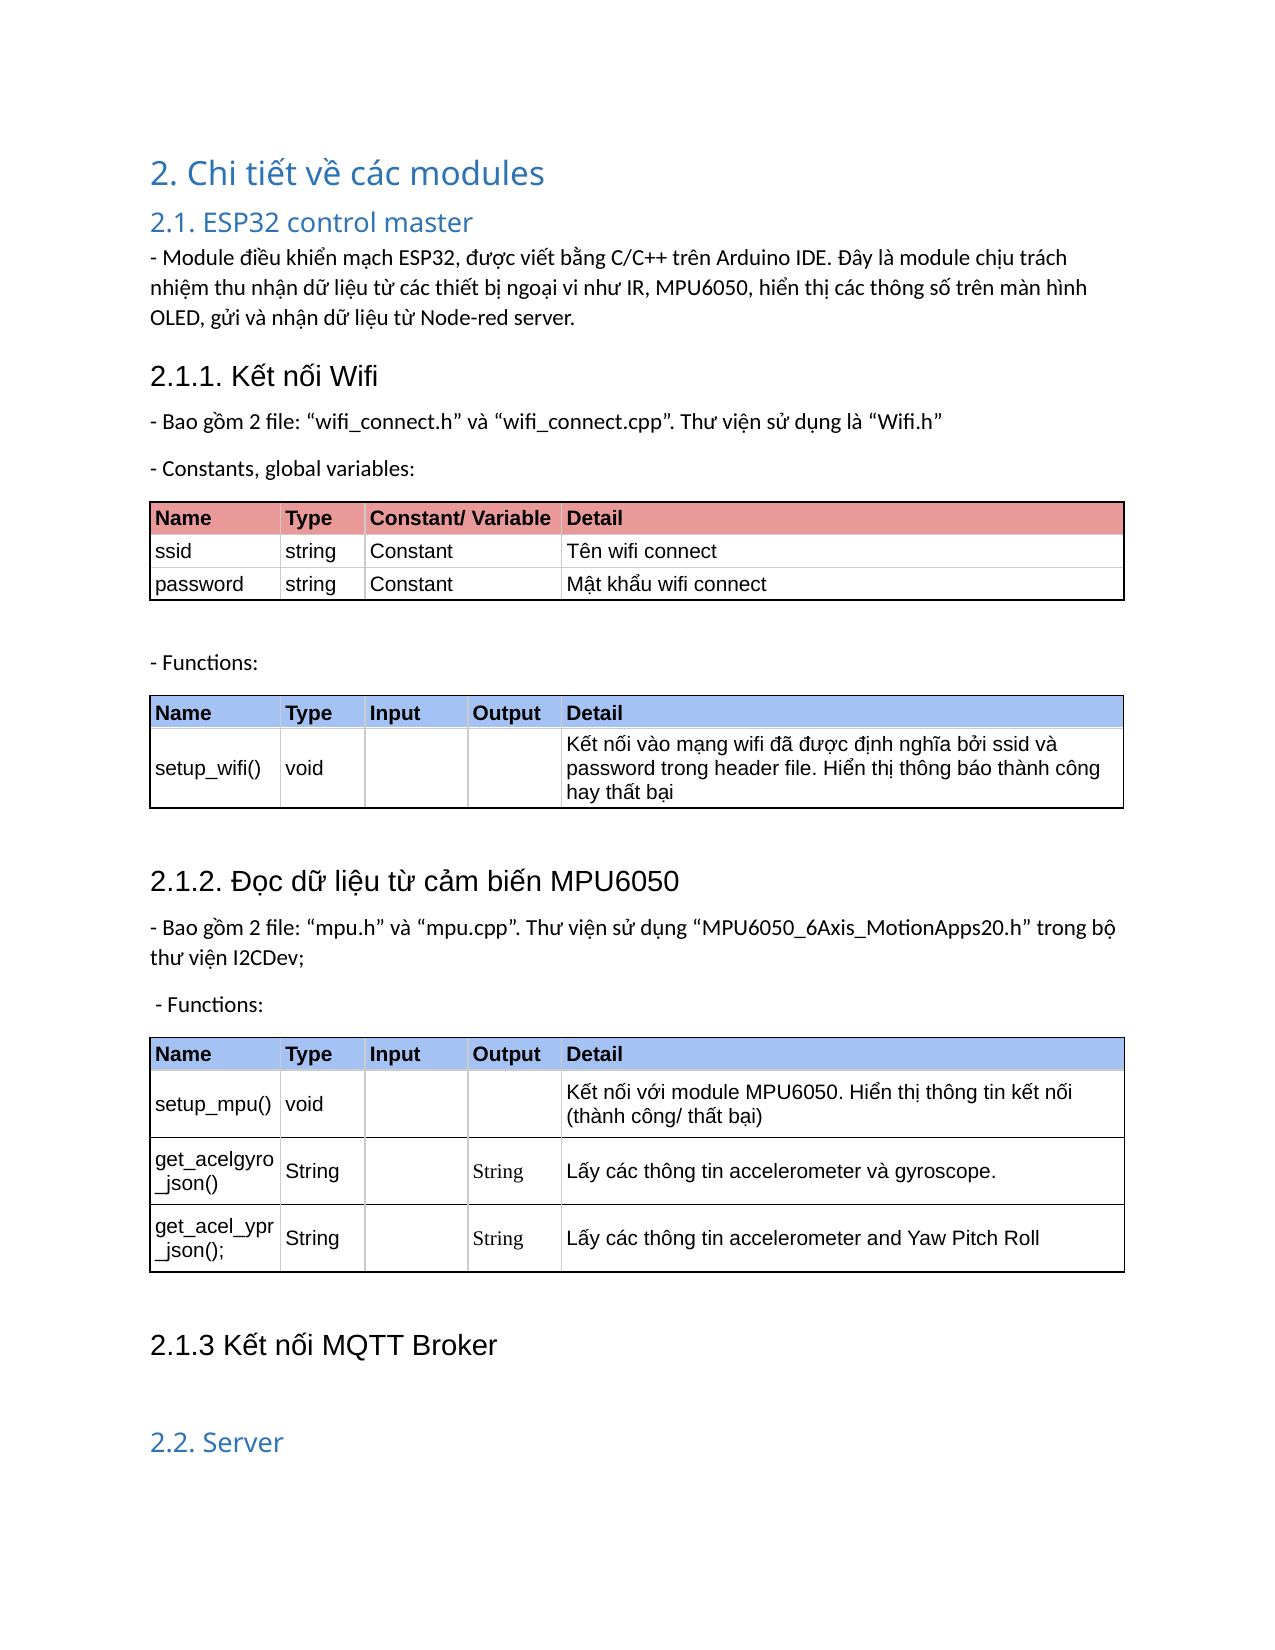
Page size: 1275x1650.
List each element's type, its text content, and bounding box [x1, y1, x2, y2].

table_cell String [281, 1205, 364, 1271]
table_header Detail [562, 696, 1123, 727]
table_cell password [151, 568, 280, 599]
table_header Type [281, 696, 364, 727]
subtitle 2. Chi tiết về các modules [150, 150, 1125, 195]
table_cell Tên wifi connect [562, 535, 1123, 567]
subtitle 2.1.1. Kết nối Wifi [150, 358, 1125, 392]
table_cell Lấy các thông tin accelerometer và gyroscope. [562, 1138, 1124, 1204]
table_cell Mật khẩu wifi connect [562, 568, 1123, 599]
table_cell setup_mpu() [151, 1071, 280, 1137]
table_header Input [366, 1038, 467, 1069]
text - Functions: [150, 648, 1125, 676]
subtitle 2.1.2. Đọc dữ liệu từ cảm biến MPU6050 [150, 864, 1125, 897]
subtitle 2.1.3 Kết nối MQTT Broker [150, 1328, 1125, 1361]
table_cell [366, 729, 467, 807]
text - Bao gồm 2 file: “mpu.h” và “mpu.cpp”. Thư viện sử dụng “MPU6050_6Axis_MotionApps20.h” trong bộ thư viện I2CDev; [150, 913, 1125, 971]
table_cell String [469, 1205, 561, 1271]
table_header Detail [562, 503, 1123, 534]
table_cell Kết nối với module MPU6050. Hiển thị thông tin kết nối (thành công/ thất bại) [562, 1071, 1124, 1137]
table_cell String [281, 1138, 364, 1204]
text - Functions: [150, 990, 1125, 1018]
text - Bao gồm 2 file: “wifi_connect.h” và “wifi_connect.cpp”. Thư viện sử dụng là “Wifi.h” [150, 407, 1125, 435]
table_cell [469, 1071, 561, 1137]
table_header Output [469, 1038, 561, 1069]
table_header Name [151, 503, 280, 534]
table_cell Constant [366, 535, 561, 567]
table_cell Kết nối vào mạng wifi đã được định nghĩa bởi ssid và password trong header file. Hiển thị thông báo thành công hay thất bại [562, 729, 1123, 807]
table_cell string [281, 568, 364, 599]
table_cell String [469, 1138, 561, 1204]
table_header Type [281, 1038, 364, 1069]
table_cell Lấy các thông tin accelerometer and Yaw Pitch Roll [562, 1205, 1124, 1271]
table_cell get_acelgyro_json() [151, 1138, 280, 1204]
table_header Detail [562, 1038, 1124, 1069]
table_cell string [281, 535, 364, 567]
table_header Type [281, 503, 364, 534]
subtitle 2.1. ESP32 control master [150, 203, 1125, 240]
table_header Name [151, 696, 280, 727]
table_cell void [281, 729, 364, 807]
table_cell void [281, 1071, 364, 1137]
text - Constants, global variables: [150, 454, 1125, 482]
table_cell Constant [366, 568, 561, 599]
table_cell [366, 1138, 467, 1204]
text - Module điều khiển mạch ESP32, được viết bằng C/C++ trên Arduino IDE. Đây là module chịu trách nhiệm thu nhận dữ liệu từ các thiết bị ngoại vi như IR, MPU6050, hiển thị các thông số trên màn hình OLED, gửi và nhận dữ liệu từ Node-red server. [150, 243, 1125, 331]
table_cell [469, 729, 561, 807]
table_cell get_acel_ypr_json(); [151, 1205, 280, 1271]
table_cell [366, 1071, 467, 1137]
table_header Constant/ Variable [366, 503, 561, 534]
table_cell setup_wifi() [151, 729, 280, 807]
table_header Output [469, 696, 561, 727]
table_header Name [151, 1038, 280, 1069]
subtitle 2.2. Server [150, 1423, 1125, 1460]
table_cell [366, 1205, 467, 1271]
table_header Input [366, 696, 467, 727]
table_cell ssid [151, 535, 280, 567]
